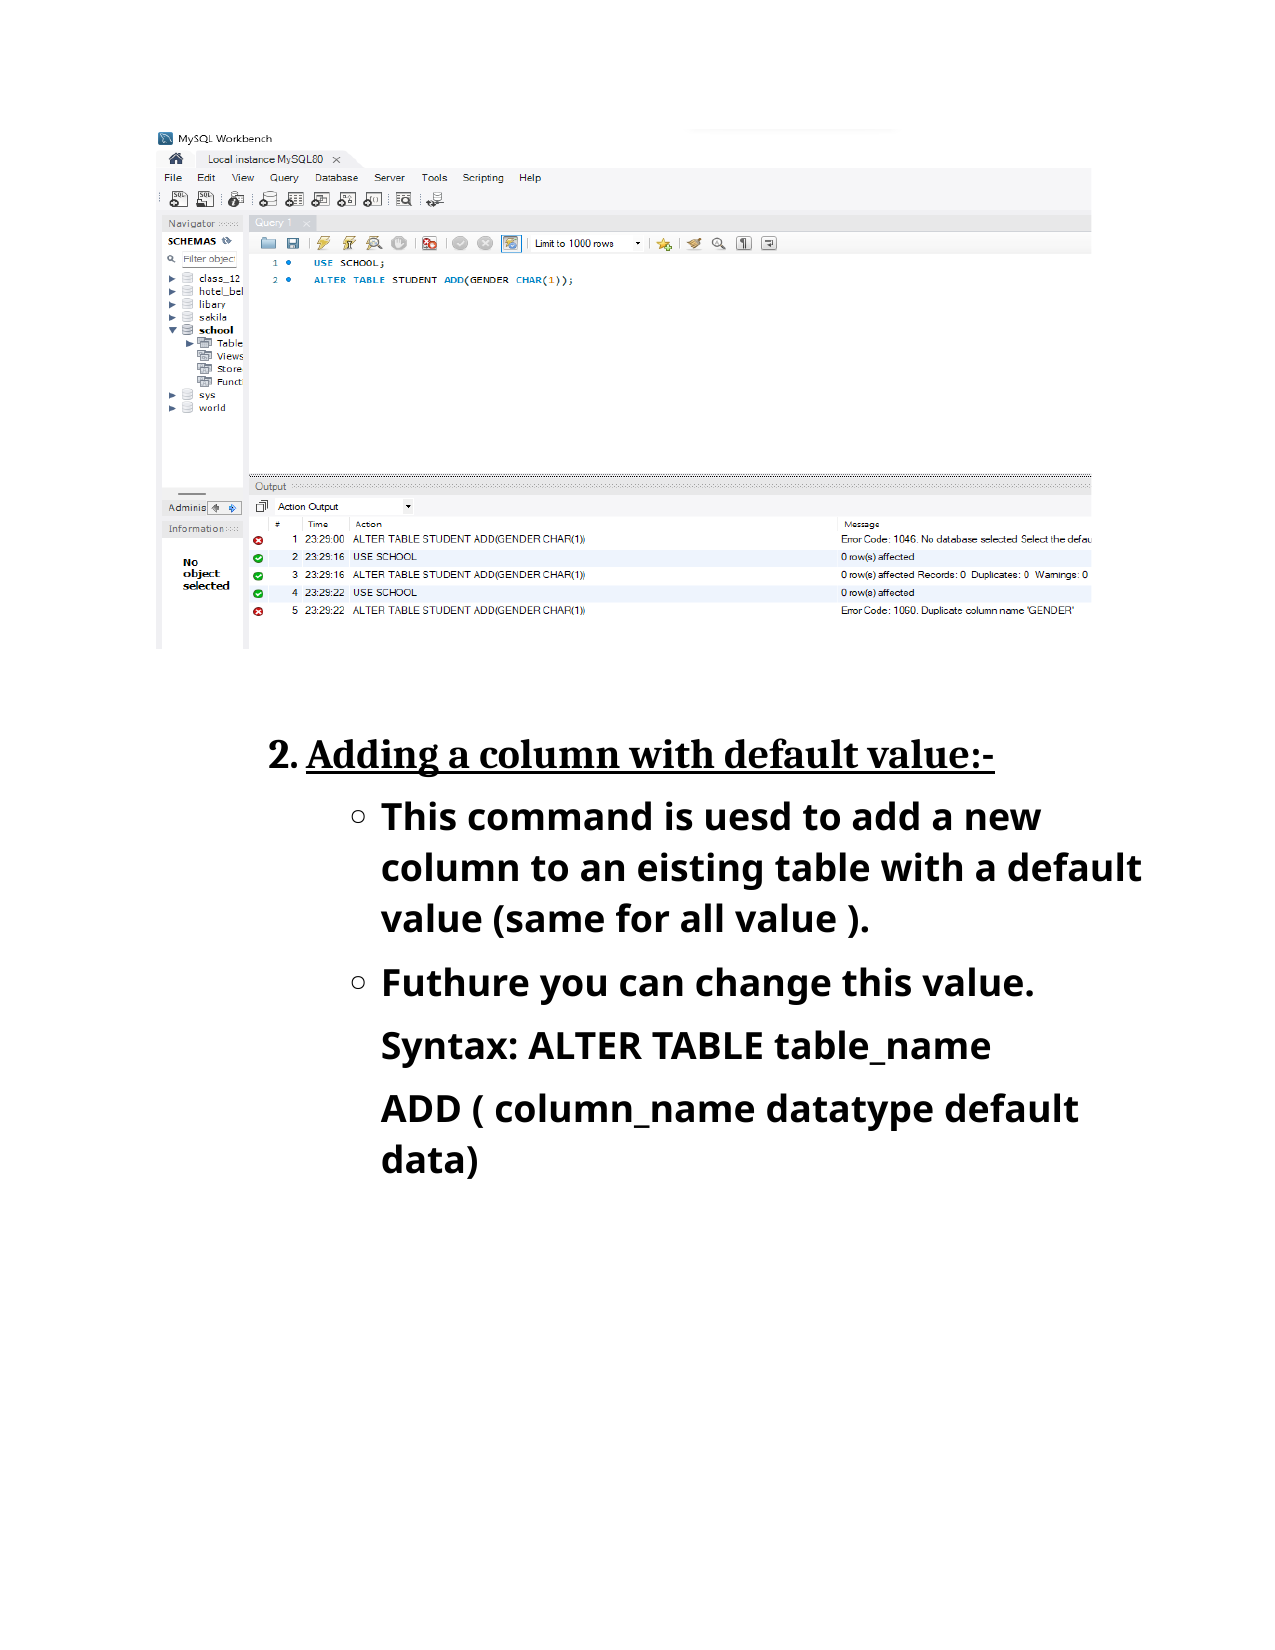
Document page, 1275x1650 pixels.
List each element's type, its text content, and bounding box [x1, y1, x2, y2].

list Syntax: ALTER TABLE table_name [343, 1019, 1157, 1070]
list ADD ( column_name datatype default data) [343, 1082, 1157, 1184]
list This command is uesd to add a new column to an eisting table with a default value (same for all value ). [343, 791, 1157, 944]
list Adding a column with default value:- [268, 731, 1157, 778]
picture [156, 129, 1092, 649]
list Futhure you can change this value. [343, 956, 1157, 1007]
